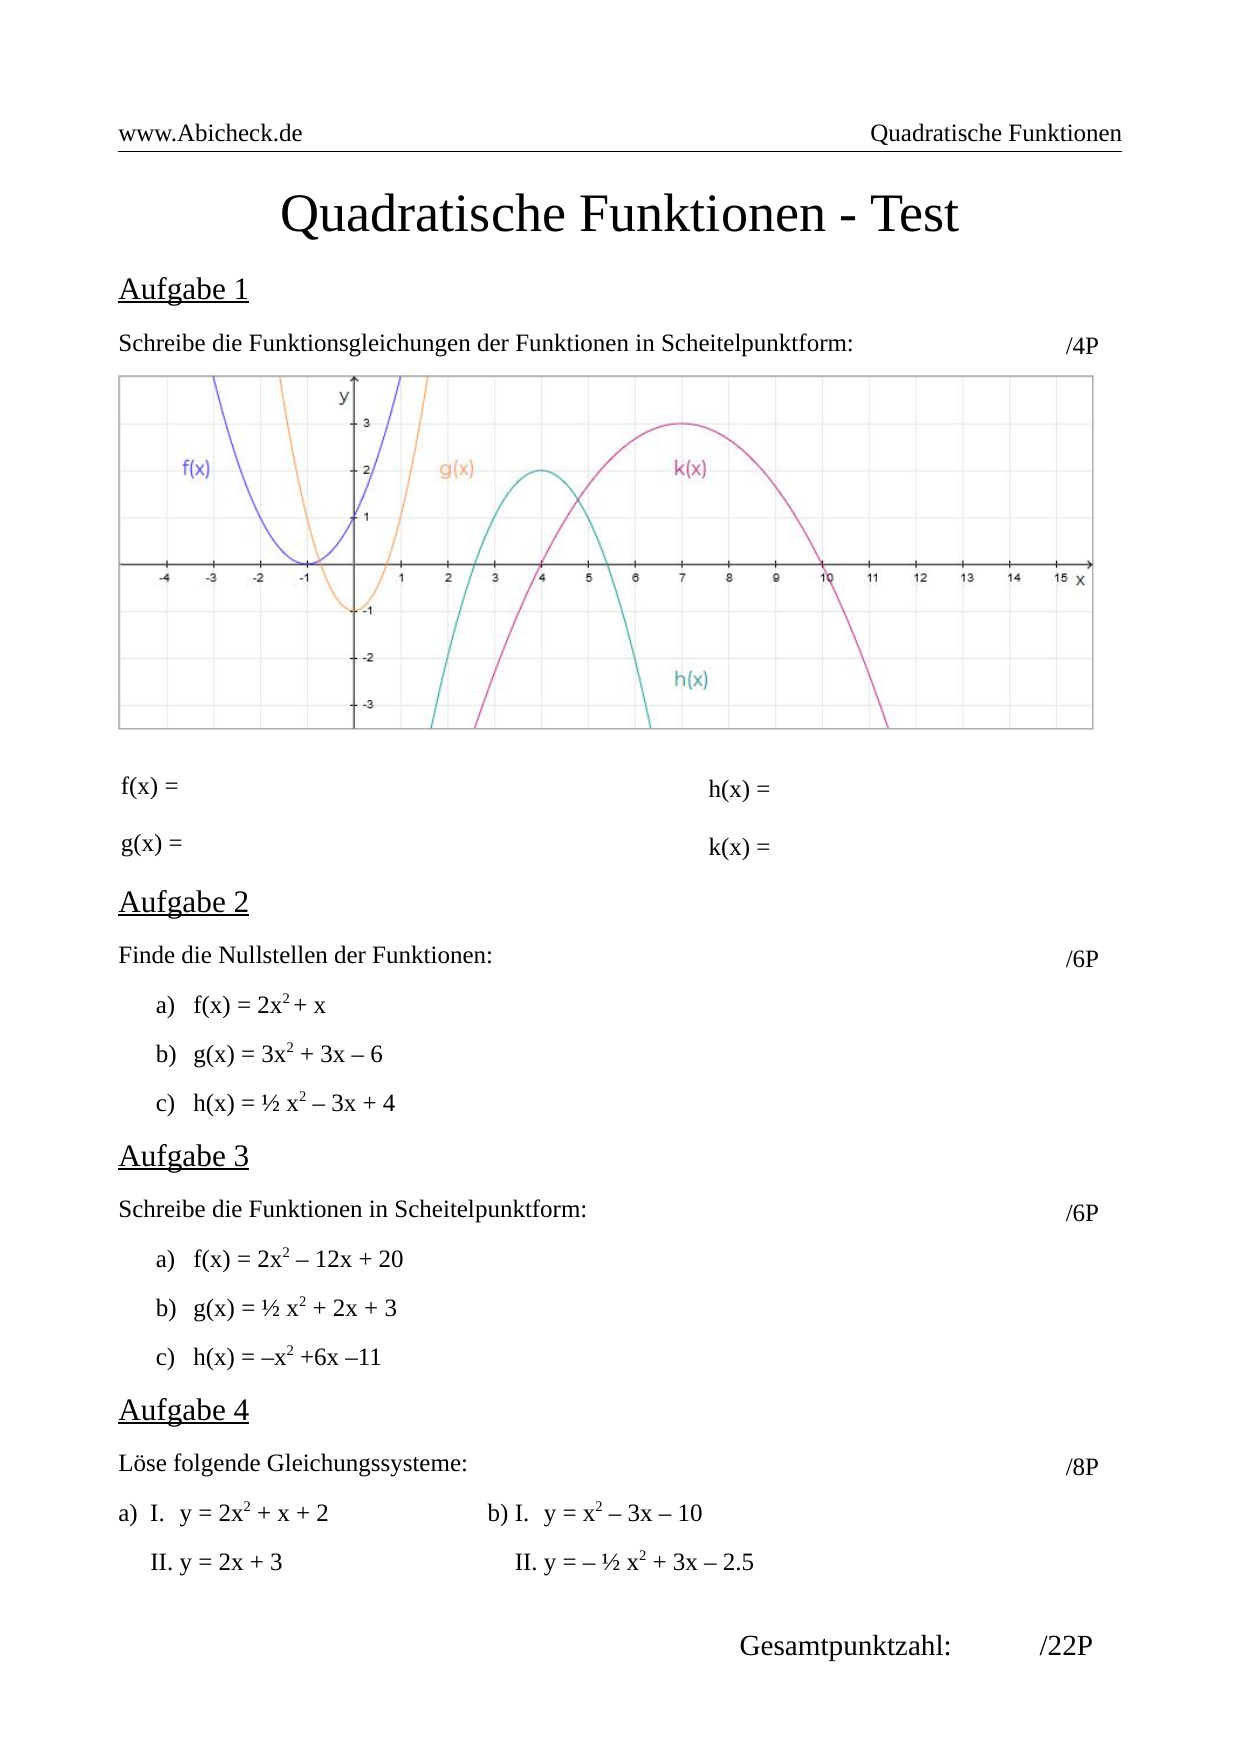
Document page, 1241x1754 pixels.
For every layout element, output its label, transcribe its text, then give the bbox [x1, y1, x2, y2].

text Aufgabe 2 [118, 883, 1122, 919]
text Quadratische Funktionen - Test [118, 181, 1122, 243]
list h(x) = –x2 +6x –11 [156, 1342, 1122, 1371]
text Löse folgende Gleichungssysteme: [118, 1448, 1122, 1477]
picture [115, 372, 1097, 733]
list g(x) = 3x2 + 3x – 6 [156, 1039, 1122, 1067]
text a) I. Iy = 2x2 + x + 2 b) I.I y = x2 – 3x – 10 [118, 1498, 1122, 1526]
text Schreibe die Funktionen in Scheitelpunktform: [118, 1194, 1122, 1223]
list f(x) = 2x2 + x [156, 990, 1122, 1018]
text a) II. y = 2x + 3 b) II. y = – ½ x2 + 3x – 2.5 [118, 1547, 1122, 1575]
list g(x) = ½ x2 + 2x + 3 [156, 1293, 1122, 1321]
text Aufgabe 4 [118, 1391, 1122, 1427]
text Aufgabe 3 [118, 1137, 1122, 1173]
text Aufgabe 1 [118, 270, 1122, 306]
list h(x) = ½ x2 – 3x + 4 [156, 1088, 1122, 1117]
text Schreibe die Funktionsgleichungen der Funktionen in Scheitelpunktform: [118, 328, 1122, 357]
text Finde die Nullstellen der Funktionen: [118, 941, 1122, 969]
list f(x) = 2x2 – 12x + 20 [156, 1244, 1122, 1272]
